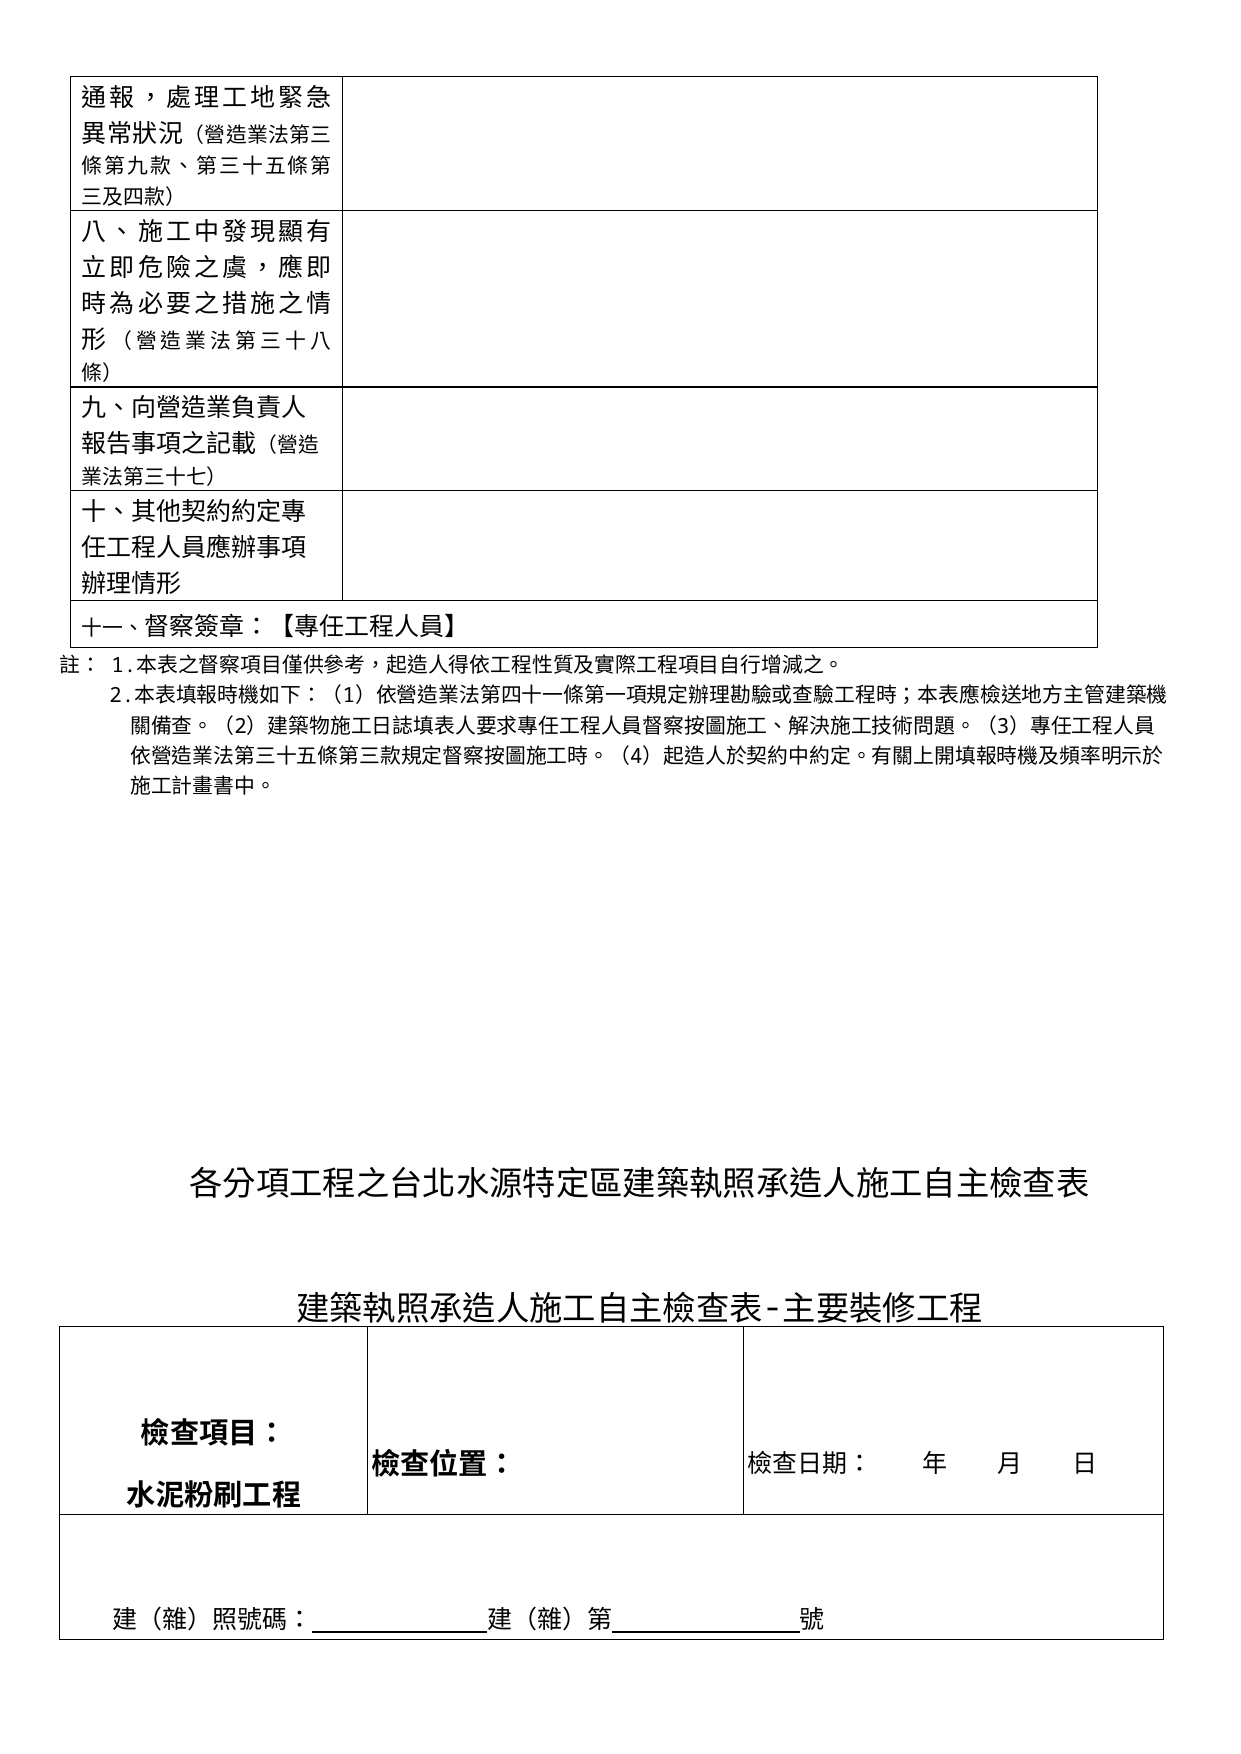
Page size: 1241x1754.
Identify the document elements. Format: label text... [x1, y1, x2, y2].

text 2.本表填報時機如下：（1）依營造業法第四十一條第一項規定辦理勘驗或查驗工程時；本表應檢送地方主管建築機關備查。（2）建築物施工日誌填表人要求專任工程人員督察按圖施工、解決施工技術問題。（3）專任工程人員依營造業法第三十五條第三款規定督察按圖施工時。（4）起造人於契約中約定。有關上開填報時機及頻率明示於施工計畫書中。 [109, 678, 1175, 800]
table_header 檢查位置： [368, 1327, 743, 1514]
table_cell [343, 388, 1097, 490]
table_cell [343, 491, 1097, 600]
text 建築執照承造人施工自主檢查表-主要裝修工程 [103, 1264, 1175, 1326]
text 註： 1.本表之督察項目僅供參考，起造人得依工程性質及實際工程項目自行增減之。 [59, 648, 1175, 678]
table_cell [343, 211, 1097, 386]
table_header 檢查日期： 年 月 日 [744, 1327, 1163, 1514]
text 各分項工程之台北水源特定區建築執照承造人施工自主檢查表 [103, 1139, 1175, 1201]
table_cell 十、其他契約約定專任工程人員應辦事項辦理情形 [71, 491, 342, 600]
table_cell [343, 77, 1097, 210]
table_cell 九、向營造業負責人報告事項之記載（營造業法第三十七） [71, 388, 342, 490]
table_cell 通報，處理工地緊急異常狀況（營造業法第三條第九款、第三十五條第三及四款） [71, 77, 342, 210]
table_cell 建（雜）照號碼： 建（雜）第 號 [60, 1515, 1163, 1639]
table_header 檢查項目： 水泥粉刷工程 [60, 1327, 367, 1514]
table_cell 八、施工中發現顯有立即危險之虞，應即時為必要之措施之情形（營造業法第三十八條） [71, 211, 342, 386]
table_cell 十一、督察簽章：【專任工程人員】 [71, 601, 1097, 647]
